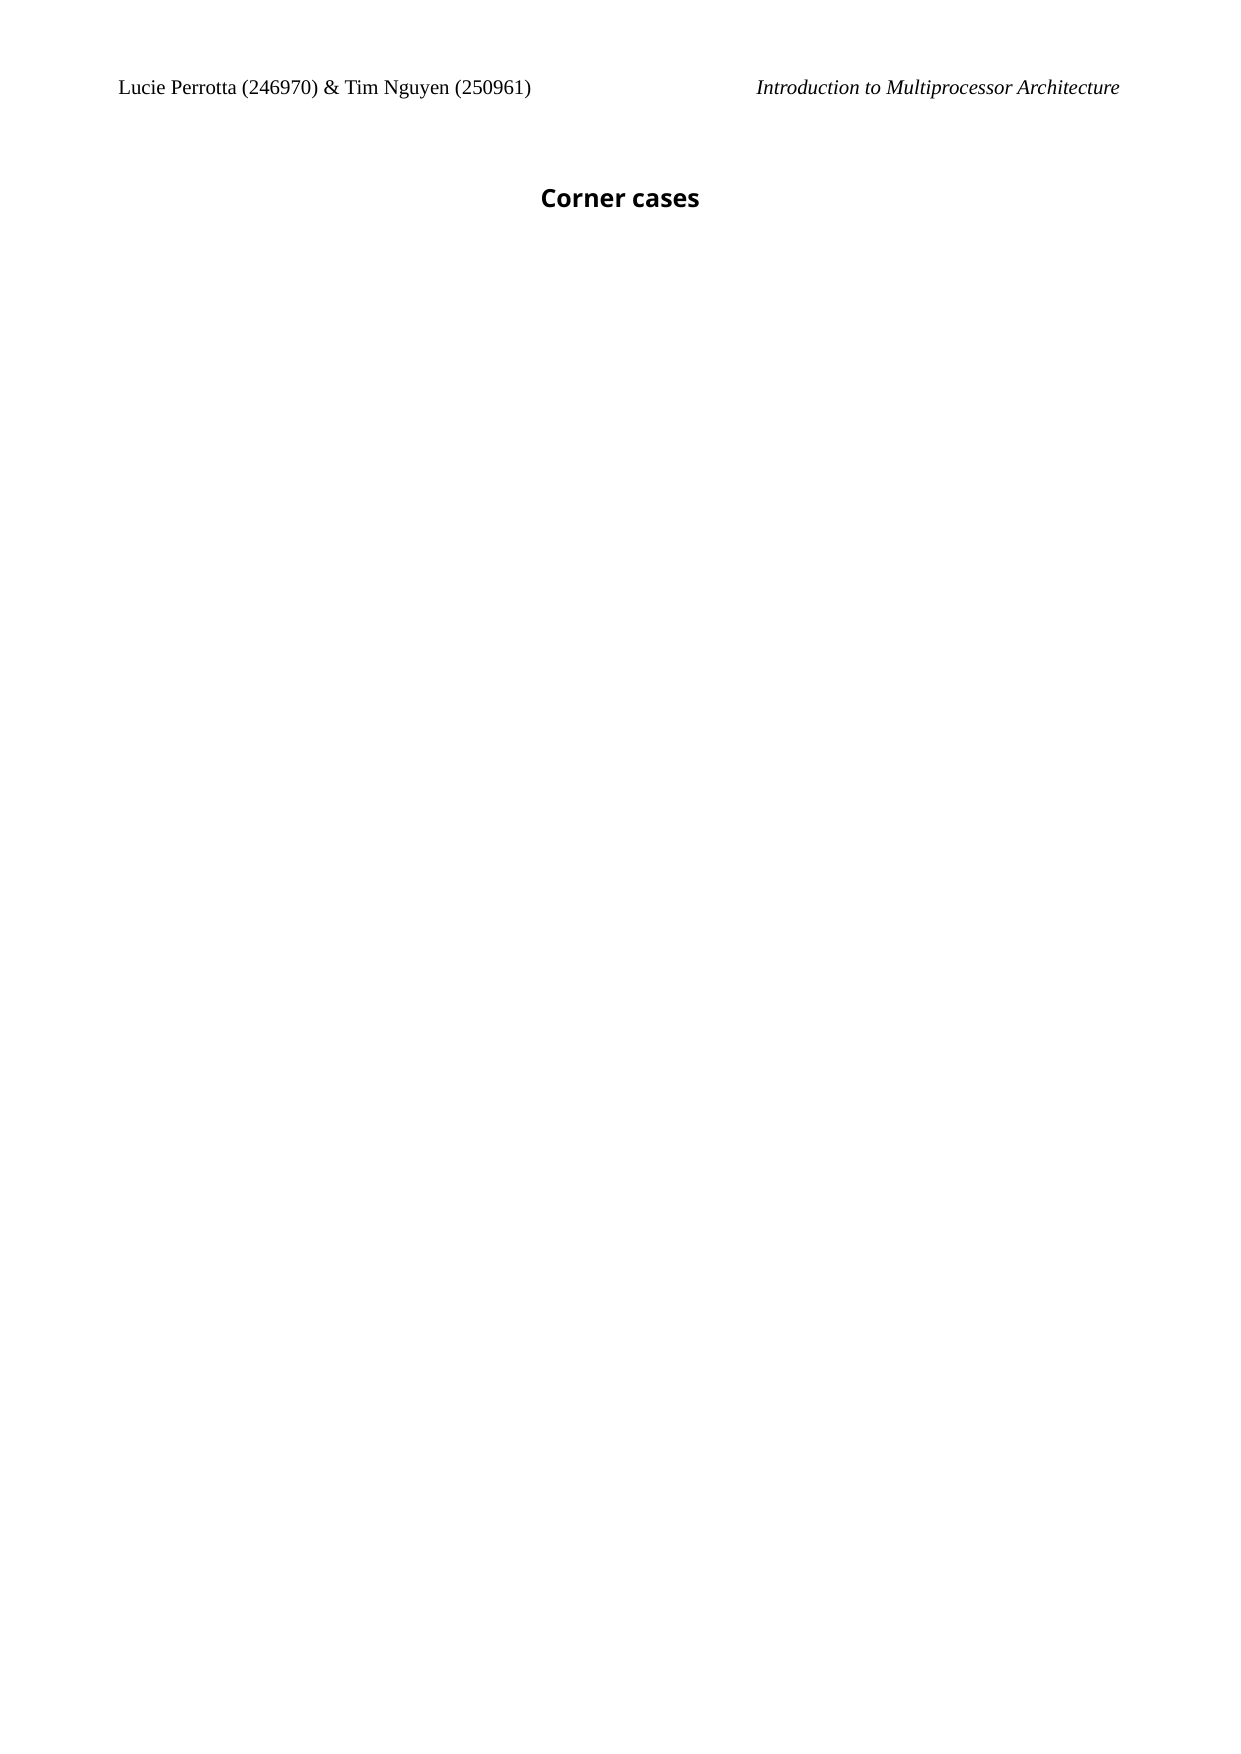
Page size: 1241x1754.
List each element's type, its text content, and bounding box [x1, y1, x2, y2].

text Corner cases [118, 181, 1122, 215]
